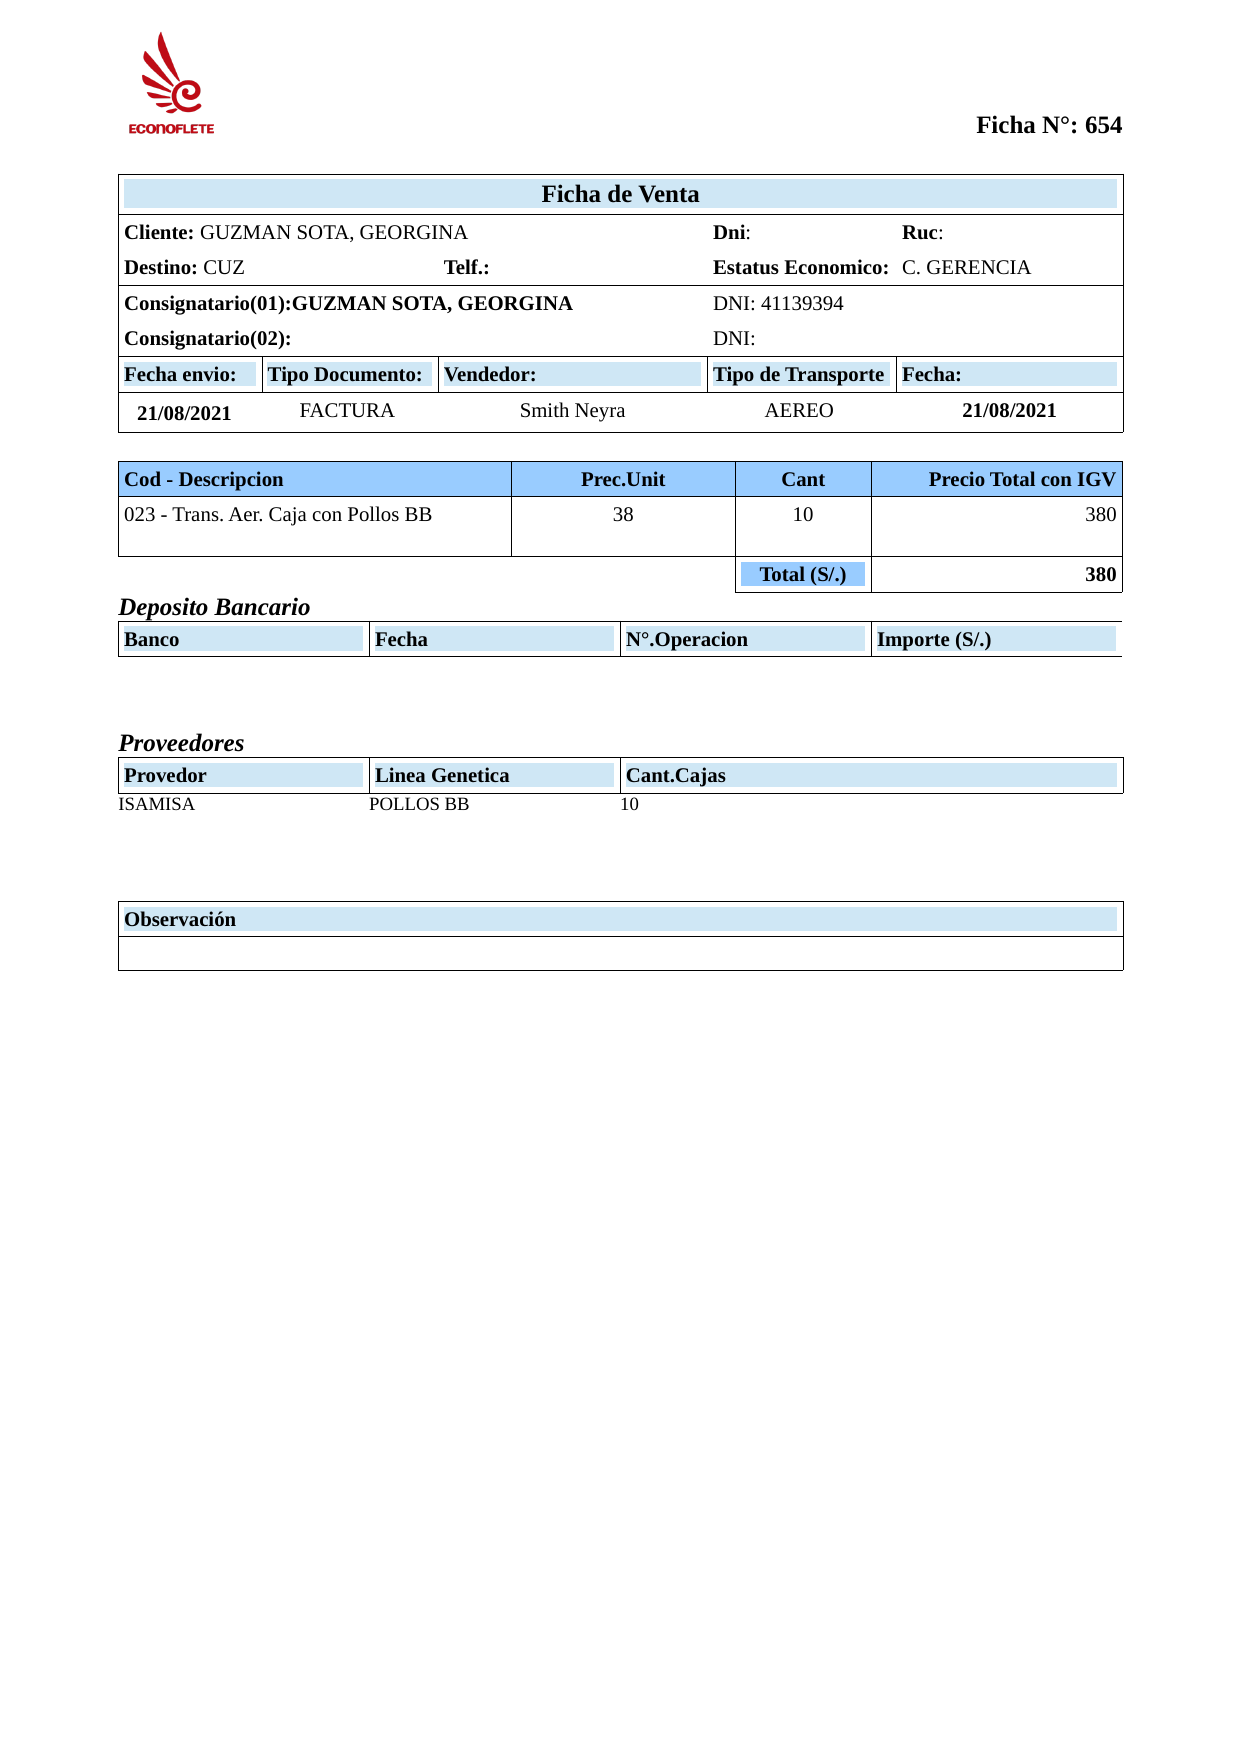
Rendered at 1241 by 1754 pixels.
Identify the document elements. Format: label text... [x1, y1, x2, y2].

table_cell Dni: [707, 215, 896, 249]
table_header Prec.Unit [512, 462, 735, 496]
table_cell Ruc: [896, 215, 1123, 249]
table_cell [118, 657, 369, 680]
table_header Cant.Cajas [621, 758, 1123, 793]
table_cell Smith Neyra [438, 393, 707, 432]
table_cell [118, 815, 369, 836]
table_cell Fecha envio: [119, 357, 262, 392]
table_cell 380 [872, 497, 1122, 556]
text Deposito Bancario [118, 592, 1122, 621]
table_cell [369, 705, 620, 728]
table_cell [118, 557, 511, 592]
table_cell AEREO [707, 393, 896, 432]
table_cell Tipo de Transporte [708, 357, 896, 392]
table_cell Total (S/.) [736, 557, 871, 592]
table_cell DNI: 41139394 [707, 286, 1123, 321]
text Proveedores [118, 728, 1122, 757]
table_cell [620, 858, 1123, 879]
table_cell Consignatario(02): [119, 321, 707, 356]
table_header Ficha de Venta [119, 175, 1123, 214]
table_cell 21/08/2021 [896, 393, 1123, 432]
table_cell [620, 705, 871, 728]
table_cell [369, 657, 620, 680]
table_cell POLLOS BB [369, 794, 620, 814]
table_header N°.Operacion [621, 622, 871, 656]
table_cell Tipo Documento: [263, 357, 438, 392]
table_cell [369, 815, 620, 836]
table_cell [369, 858, 620, 879]
table_cell DNI: [707, 321, 1123, 356]
table_header Cant [736, 462, 871, 496]
table_cell Destino: CUZ [119, 249, 438, 285]
table_cell [118, 705, 369, 728]
table_cell [369, 879, 620, 901]
table_cell 380 [872, 557, 1122, 592]
table_header Fecha [370, 622, 620, 656]
table_cell ISAMISA [118, 794, 369, 814]
table_cell Cliente: GUZMAN SOTA, GEORGINA [119, 215, 707, 249]
table_header Linea Genetica [370, 758, 620, 793]
table_cell [871, 680, 1122, 704]
table_cell FACTURA [262, 393, 438, 432]
table_header Precio Total con IGV [872, 462, 1122, 496]
table_cell [620, 879, 1123, 901]
table_cell [620, 680, 871, 704]
table_cell [118, 858, 369, 879]
table_cell Telf.: [438, 249, 707, 285]
table_header Importe (S/.) [872, 622, 1122, 656]
table_cell 38 [512, 497, 735, 556]
table_header Banco [119, 622, 369, 656]
table_cell Vendedor: [439, 357, 707, 392]
table_cell [871, 705, 1122, 728]
table_cell [369, 680, 620, 704]
table_header Observación [119, 902, 1123, 936]
table_cell 10 [736, 497, 871, 556]
picture [118, 31, 225, 134]
table_cell 023 - Trans. Aer. Caja con Pollos BB [119, 497, 511, 556]
table_cell C. GERENCIA [896, 249, 1123, 285]
table_cell [369, 836, 620, 858]
table_cell 21/08/2021 [119, 393, 262, 432]
table_cell [620, 836, 1123, 858]
table_cell [511, 557, 735, 592]
table_cell [620, 815, 1123, 836]
table_cell Estatus Economico: [707, 249, 896, 285]
table_cell [118, 836, 369, 858]
table_cell [118, 879, 369, 901]
table_cell [118, 680, 369, 704]
table_header Cod - Descripcion [119, 462, 511, 496]
table_header Provedor [119, 758, 369, 793]
table_cell [620, 657, 871, 680]
table_cell [119, 937, 1123, 969]
table_cell [871, 657, 1122, 680]
table_cell Consignatario(01):GUZMAN SOTA, GEORGINA [119, 286, 707, 321]
table_cell 10 [620, 794, 1123, 814]
table_cell Fecha: [897, 357, 1123, 392]
